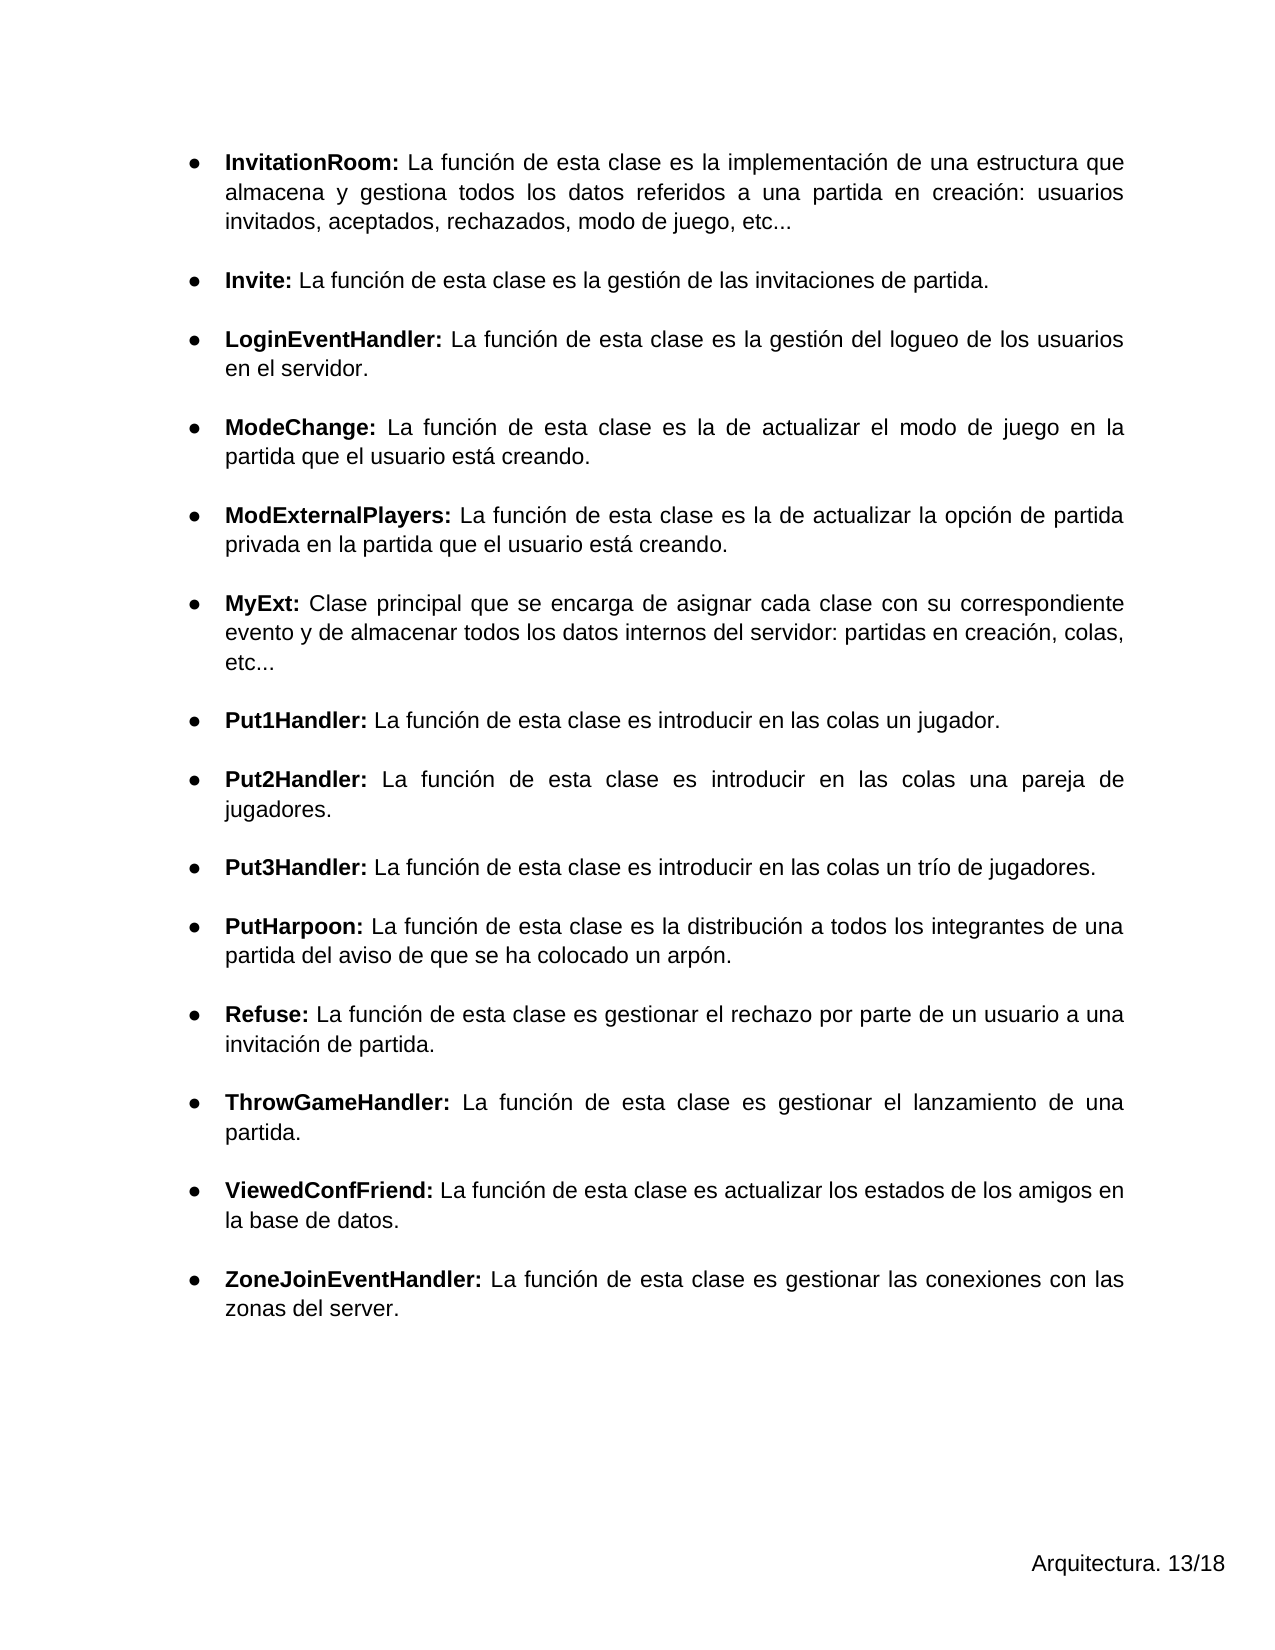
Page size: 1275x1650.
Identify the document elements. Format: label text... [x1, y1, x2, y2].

list InvitationRoom: La función de esta clase es la implementación de una estructura que almacena y gestiona todos los datos referidos a una partida en creación: usuarios invitados, aceptados, rechazados, modo de juego, etc... [187, 150, 1125, 234]
list ZoneJoinEventHandler: La función de esta clase es gestionar las conexiones con las zonas del server. [187, 1266, 1125, 1321]
list Put2Handler: La función de esta clase es introducir en las colas una pareja de jugadores. [187, 767, 1125, 822]
list ModeChange: La función de esta clase es la de actualizar el modo de juego en la partida que el usuario está creando. [187, 414, 1125, 469]
list ViewedConfFriend: La función de esta clase es actualizar los estados de los amigos en la base de datos. [187, 1178, 1125, 1233]
list PutHarpoon: La función de esta clase es la distribución a todos los integrantes de una partida del aviso de que se ha colocado un arpón. [187, 914, 1125, 969]
list ModExternalPlayers: La función de esta clase es la de actualizar la opción de partida privada en la partida que el usuario está creando. [187, 502, 1125, 557]
list Refuse: La función de esta clase es gestionar el rechazo por parte de un usuario a una invitación de partida. [187, 1002, 1125, 1057]
list Put1Handler: La función de esta clase es introducir en las colas un jugador. [187, 708, 1125, 734]
list Put3Handler: La función de esta clase es introducir en las colas un trío de jugadores. [187, 855, 1125, 881]
list LoginEventHandler: La función de esta clase es la gestión del logueo de los usuarios en el servidor. [187, 326, 1125, 381]
list MyExt: Clase principal que se encarga de asignar cada clase con su correspondiente evento y de almacenar todos los datos internos del servidor: partidas en creación, colas, etc... [187, 591, 1125, 675]
list Invite: La función de esta clase es la gestión de las invitaciones de partida. [187, 267, 1125, 293]
list ThrowGameHandler: La función de esta clase es gestionar el lanzamiento de una partida. [187, 1090, 1125, 1145]
